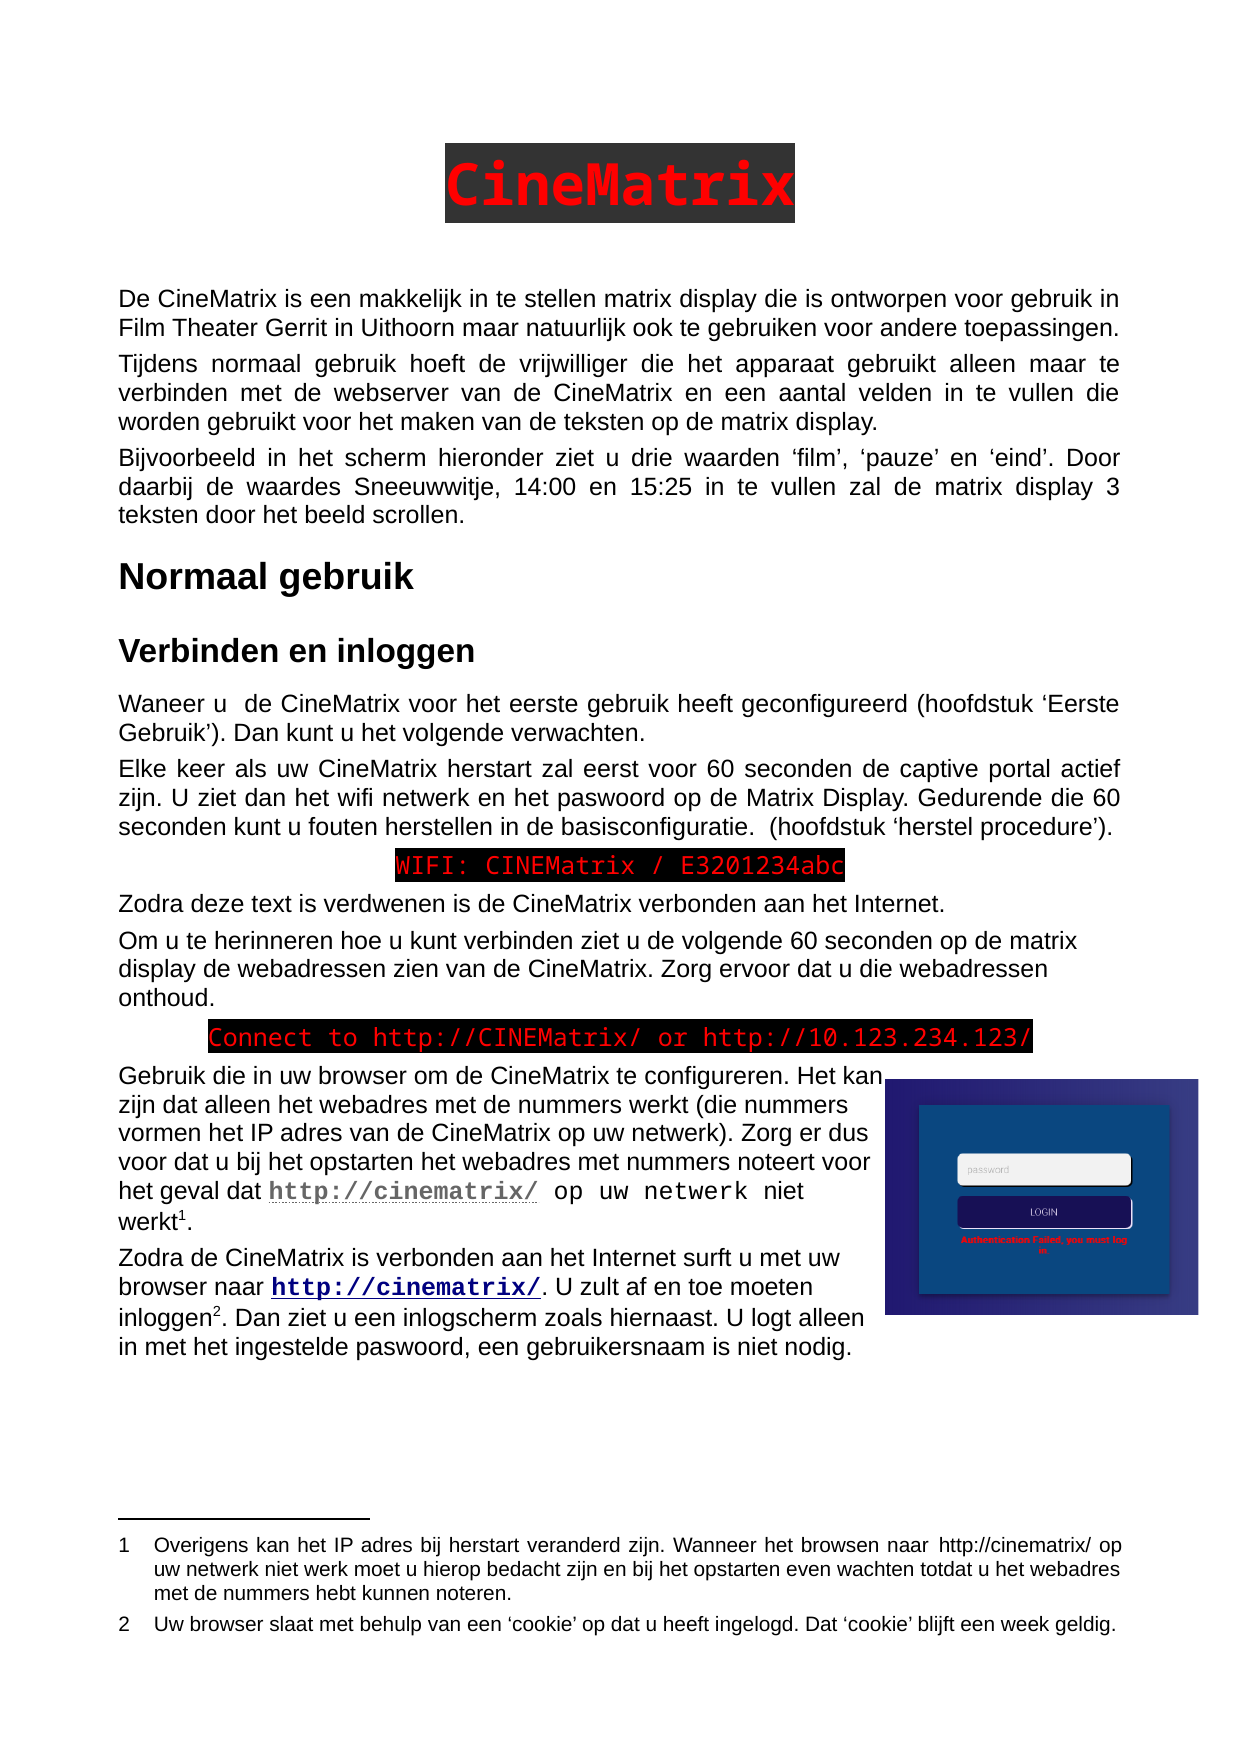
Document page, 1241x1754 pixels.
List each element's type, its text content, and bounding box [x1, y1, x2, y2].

text Bijvoorbeeld in het scherm hieronder ziet u drie waarden ‘film’, ‘pauze’ en ‘eind’. Door daarbij de waardes Sneeuwwitje, 14:00 en 15:25 in te vullen zal de matrix display 3 teksten door het beeld scrollen. [118, 443, 1122, 529]
text WIFI: CINEMatrix / E3201234abc [845, 848, 1122, 882]
text Overigens kan het IP adres bij herstart veranderd zijn. Wanneer het browsen naar http://cinematrix/ op uw netwerk niet werk moet u hierop bedacht zijn en bij het opstarten even wachten totdat u het webadres met de nummers hebt kunnen noteren. [118, 1532, 1122, 1604]
text Connect to http://CINEMatrix/ or http://10.123.234.123/ [1033, 1019, 1122, 1053]
picture [885, 1079, 1199, 1315]
text Om u te herinneren hoe u kunt verbinden ziet u de volgende 60 seconden op de matrix display de webadressen zien van de CineMatrix. Zorg ervoor dat u die webadressen onthoud. [118, 926, 1122, 1012]
text Zodra de CineMatrix is verbonden aan het Internet surft u met uw browser naar http://cinematrix/. U zult af en toe moeten inloggen. Dan ziet u een inlogscherm zoals hiernaast. U logt alleen in met het ingestelde paswoord, een gebruikersnaam is niet nodig. [118, 1243, 1122, 1360]
text Waneer u de CineMatrix voor het eerste gebruik heeft geconfigureerd (hoofdstuk ‘Eerste Gebruik’). Dan kunt u het volgende verwachten. [118, 689, 1122, 747]
text Zodra deze text is verdwenen is de CineMatrix verbonden aan het Internet. [118, 889, 1122, 918]
text Uw browser slaat met behulp van een ‘cookie’ op dat u heeft ingelogd. Dat ‘cookie’ blijft een week geldig. [118, 1612, 1122, 1636]
text WIFI: CINEMatrix / E3201234abc [118, 848, 395, 882]
text Tijdens normaal gebruik hoeft de vrijwilliger die het apparaat gebruikt alleen maar te verbinden met de webserver van de CineMatrix en een aantal velden in te vullen die worden gebruikt voor het maken van de teksten op de matrix display. [118, 349, 1122, 435]
subtitle Verbinden en inloggen [118, 631, 1122, 669]
title CineMatrix [118, 143, 1122, 223]
text Gebruik die in uw browser om de CineMatrix te configureren. Het kan zijn dat alleen het webadres met de nummers werkt (die nummers vormen het IP adres van de CineMatrix op uw netwerk). Zorg er dus voor dat u bij het opstarten het webadres met nummers noteert voor het geval dat http://cinematrix/ op uw netwerk niet werkt. [118, 1061, 1122, 1236]
text De CineMatrix is een makkelijk in te stellen matrix display die is ontworpen voor gebruik in Film Theater Gerrit in Uithoorn maar natuurlijk ook te gebruiken voor andere toepassingen. [118, 284, 1122, 342]
text Connect to http://CINEMatrix/ or http://10.123.234.123/ [118, 1019, 208, 1053]
subtitle Normaal gebruik [118, 554, 1122, 597]
text Elke keer als uw CineMatrix herstart zal eerst voor 60 seconden de captive portal actief zijn. U ziet dan het wifi netwerk en het paswoord op de Matrix Display. Gedurende die 60 seconden kunt u fouten herstellen in de basisconfiguratie. (hoofdstuk ‘herstel procedure’). [118, 754, 1122, 840]
